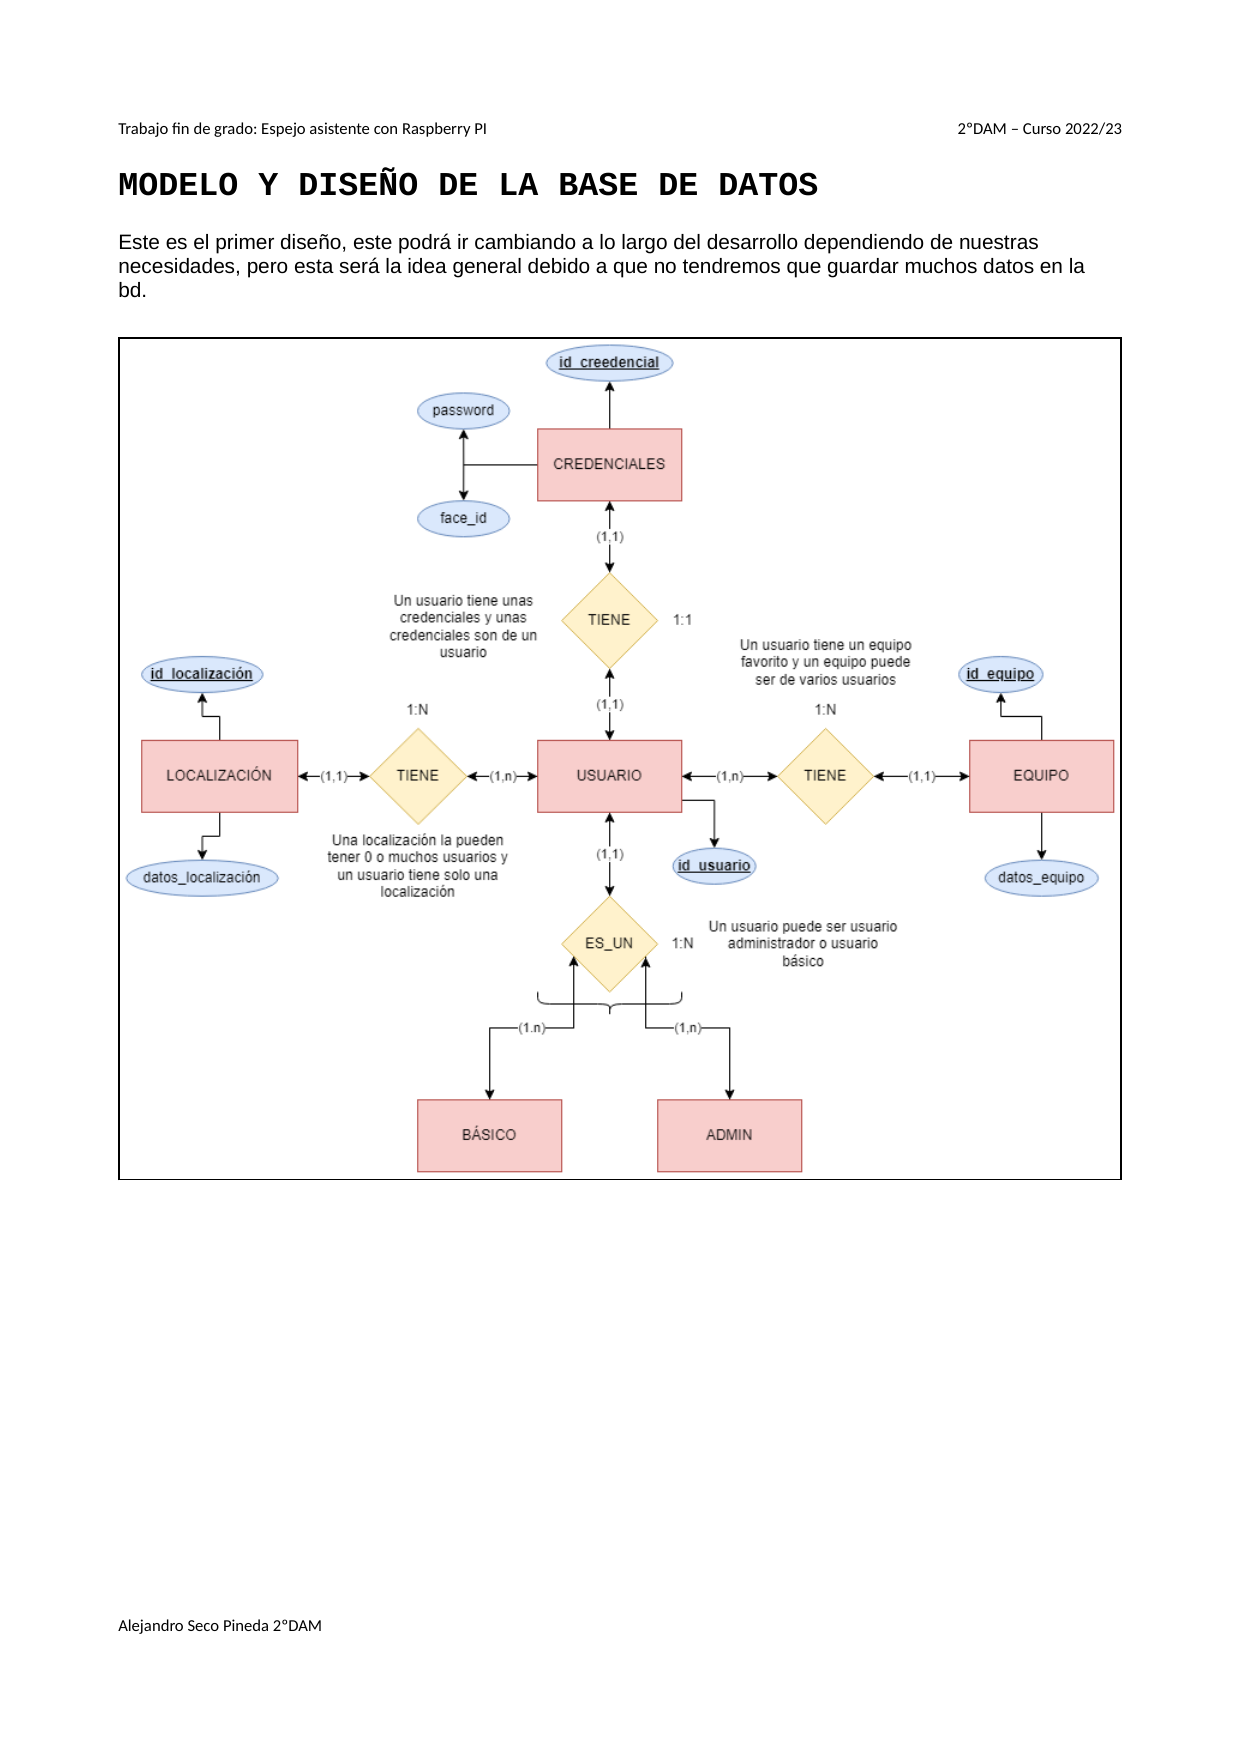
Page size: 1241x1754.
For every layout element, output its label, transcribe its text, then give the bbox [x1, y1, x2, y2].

picture [122, 341, 1118, 1176]
text MODELO Y DISEÑO DE LA BASE DE DATOS [118, 168, 1104, 206]
text Este es el primer diseño, este podrá ir cambiando a lo largo del desarrollo dependiendo de nuestras necesidades, pero esta será la idea general debido a que no tendremos que guardar muchos datos en la bd. [118, 230, 1104, 302]
